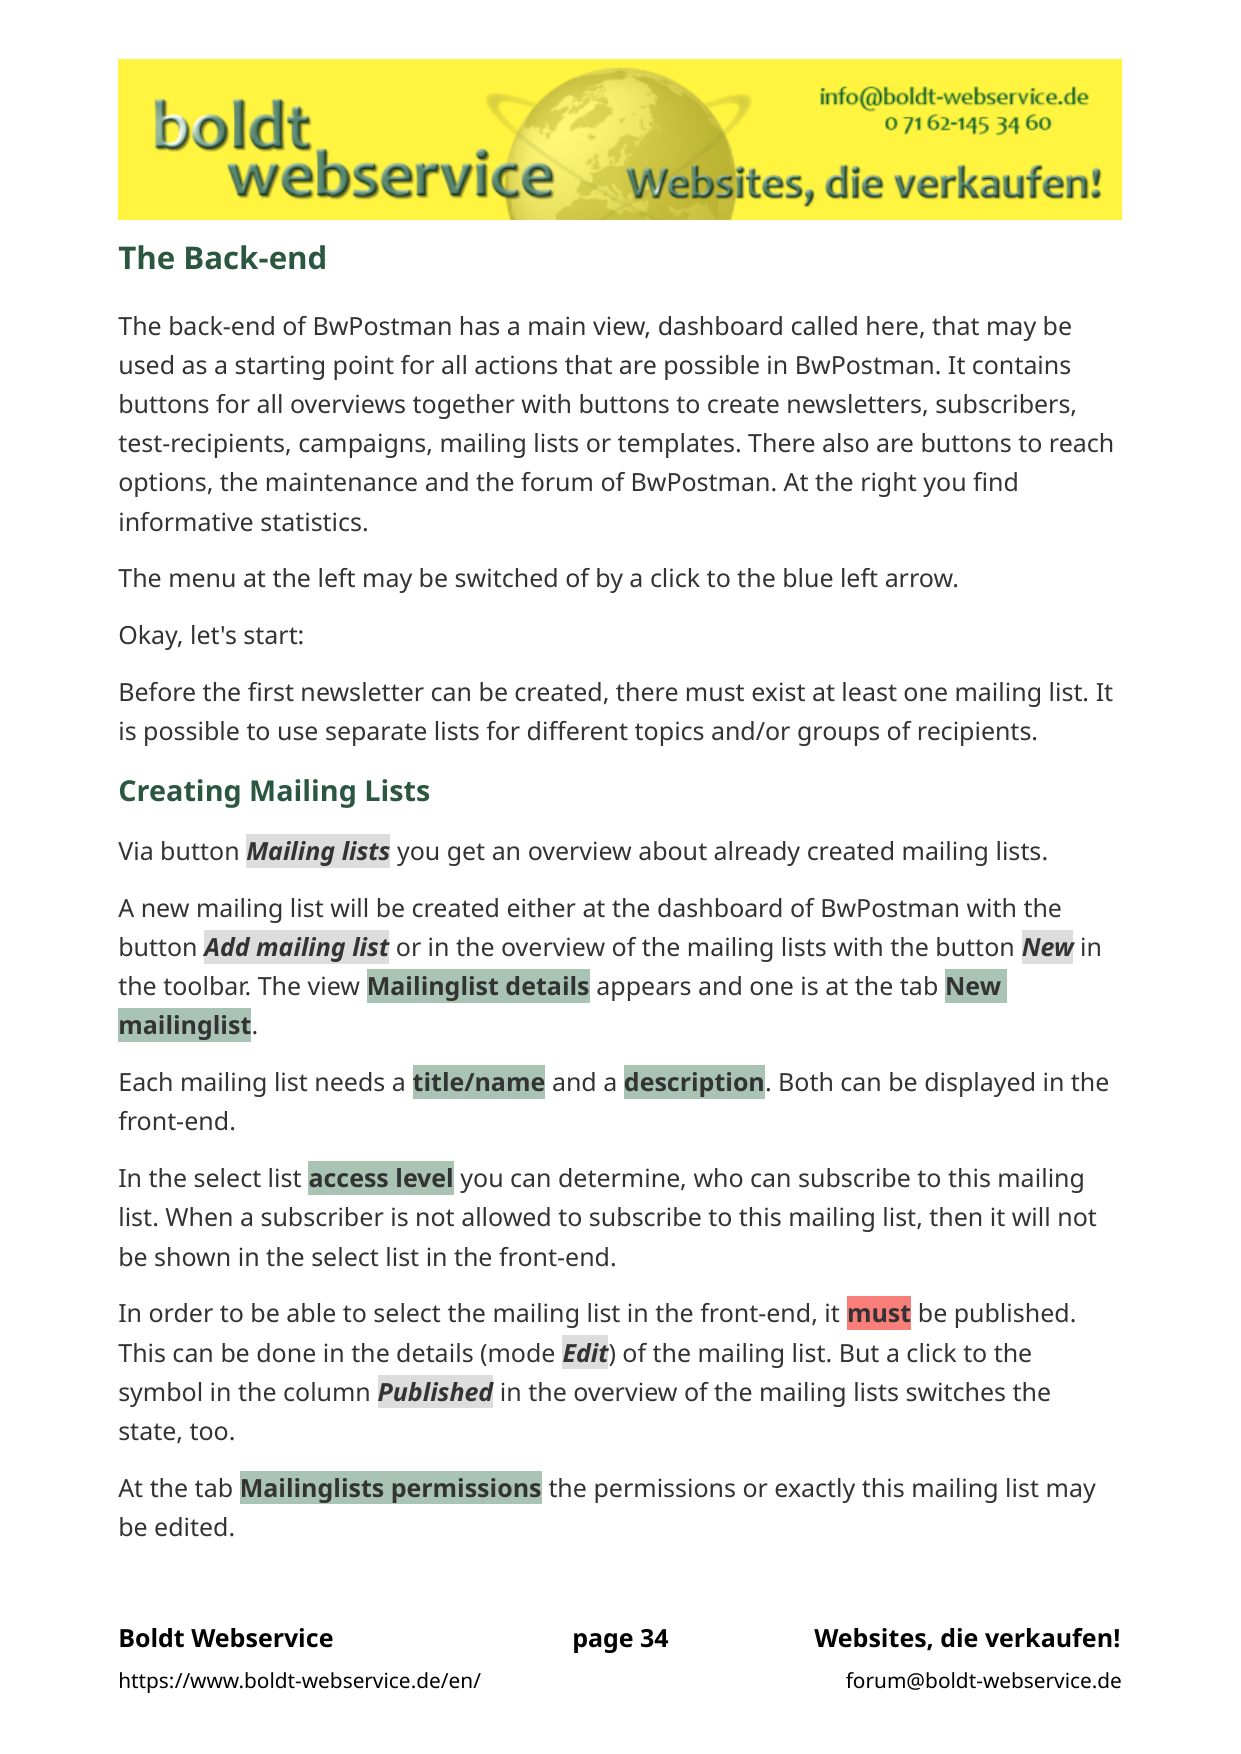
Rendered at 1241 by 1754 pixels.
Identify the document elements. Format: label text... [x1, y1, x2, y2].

subtitle Creating Mailing Lists [118, 771, 1122, 810]
text The menu at the left may be switched of by a click to the blue left arrow. [118, 561, 1122, 595]
text Via button Mailing lists you get an overview about already created mailing lists. [118, 834, 246, 868]
text A new mailing list will be created either at the dashboard of BwPostman with the button Add mailing list or in the overview of the mailing lists with the button New in the toolbar. The view Mailinglist details appears and one is at the tab New mailinglist. [118, 891, 1122, 1042]
text The back-end of BwPostman has a main view, dashboard called here, that may be used as a starting point for all actions that are possible in BwPostman. It contains buttons for all overviews together with buttons to create newsletters, subscribers, test-recipients, campaigns, mailing lists or templates. There also are buttons to reach options, the maintenance and the forum of BwPostman. At the right you find informative statistics. [118, 308, 1122, 538]
subtitle The Back-end [118, 236, 1122, 279]
picture [118, 59, 1123, 220]
text Okay, let's start: [118, 618, 1122, 652]
text Via button Mailing lists you get an overview about already created mailing lists. [390, 834, 1122, 868]
text Before the first newsletter can be created, there must exist at least one mailing list. It is possible to use separate lists for different topics and/or groups of recipients. [118, 675, 1122, 748]
text In order to be able to select the mailing list in the front-end, it must be published. This can be done in the details (mode Edit) of the mailing list. But a click to the symbol in the column Published in the overview of the mailing lists switches the state, too. [118, 1296, 1122, 1448]
text Each mailing list needs a title/name and a description. Both can be displayed in the front-end. [118, 1065, 1122, 1138]
text At the tab Mailinglists permissions the permissions or exactly this mailing list may be edited. [118, 1471, 1122, 1544]
text In the select list access level you can determine, who can subscribe to this mailing list. When a subscriber is not allowed to subscribe to this mailing list, then it will not be shown in the select list in the front-end. [118, 1161, 1122, 1273]
